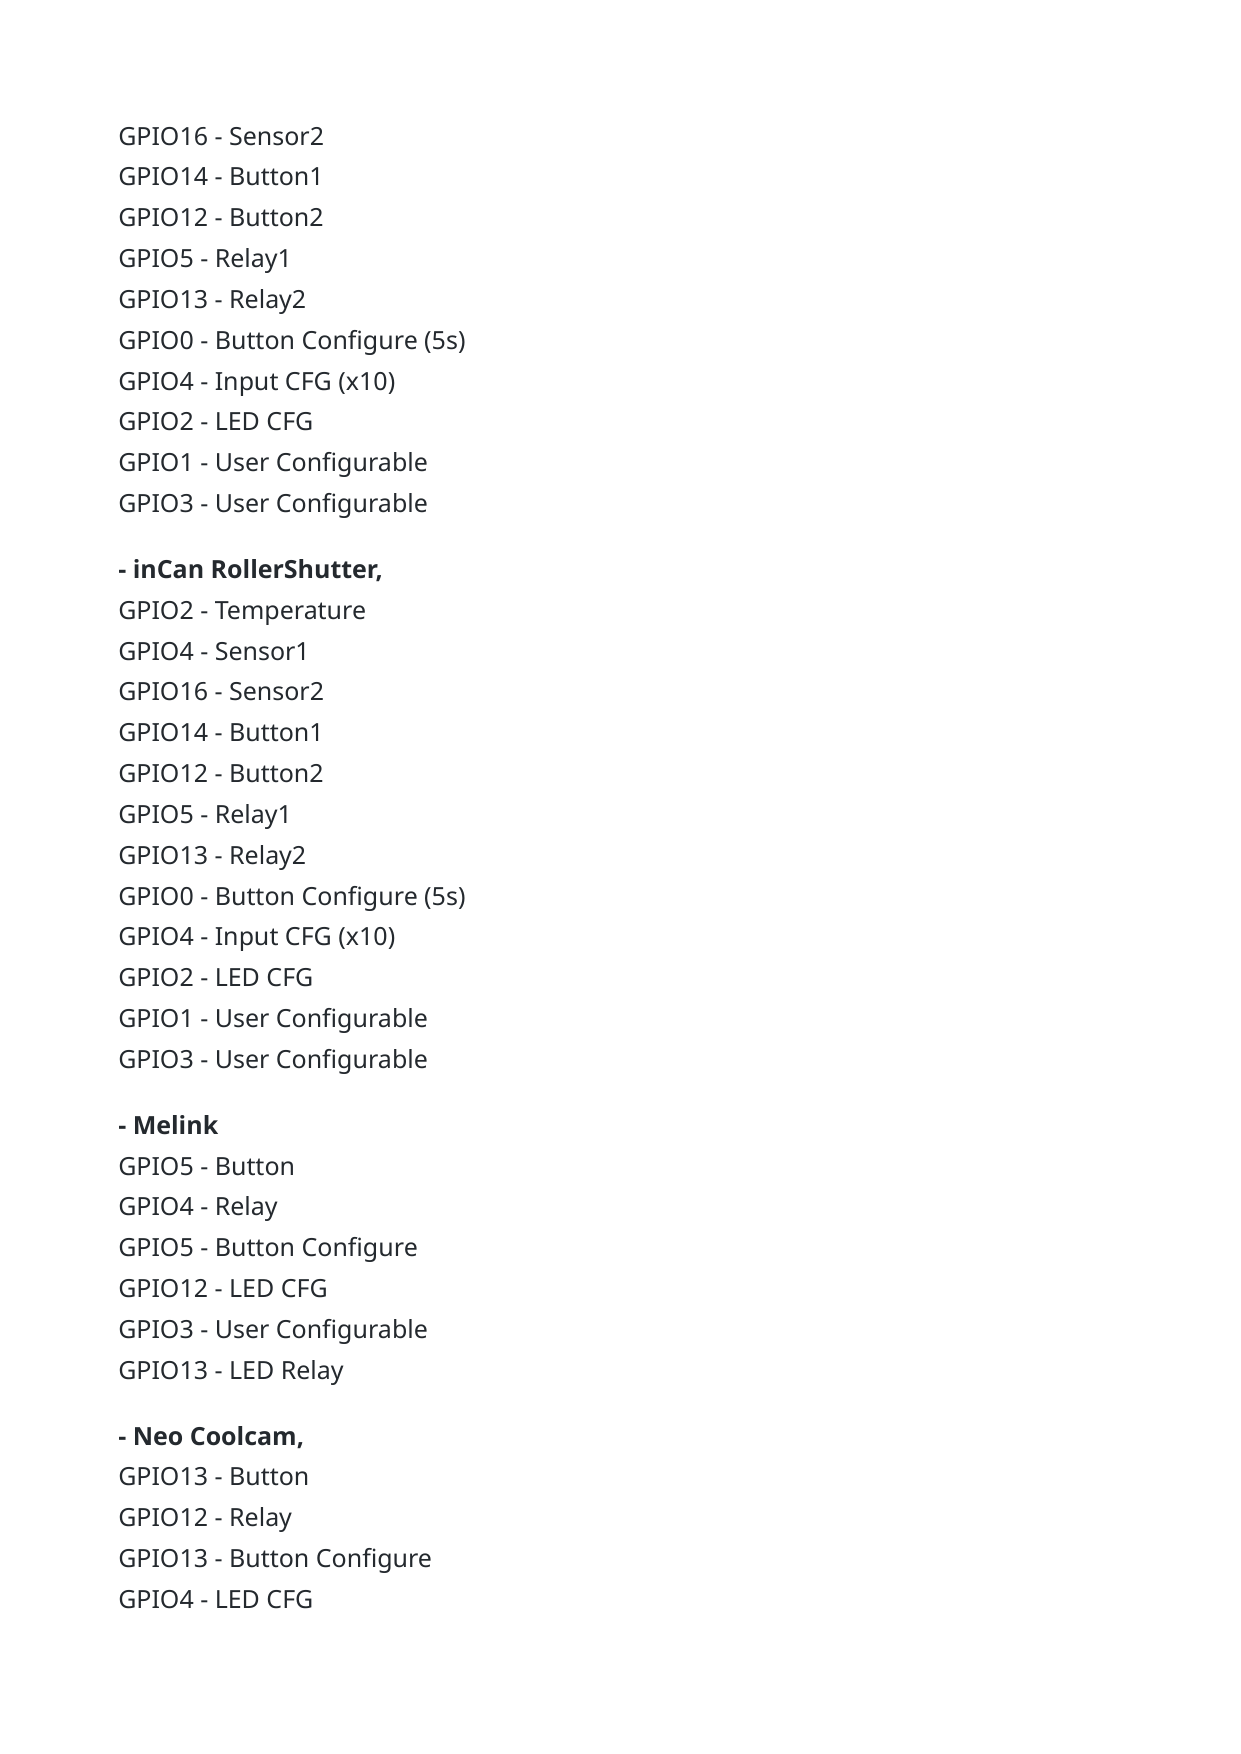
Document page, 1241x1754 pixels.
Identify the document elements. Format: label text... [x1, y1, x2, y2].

text - Neo Coolcam, GPIO13 - Button GPIO12 - Relay GPIO13 - Button Configure GPIO4 - LED CFG [118, 1418, 1122, 1616]
text - Melink GPIO5 - Button GPIO4 - Relay GPIO5 - Button Configure GPIO12 - LED CFG GPIO3 - User Configurable GPIO13 - LED Relay [118, 1107, 1122, 1386]
text - inCan RollerShutter, GPIO2 - Temperature GPIO4 - Sensor1 GPIO16 - Sensor2 GPIO14 - Button1 GPIO12 - Button2 GPIO5 - Relay1 GPIO13 - Relay2 GPIO0 - Button Configure (5s) GPIO4 - Input CFG (x10) GPIO2 - LED CFG GPIO1 - User Configurable GPIO3 - User Configurable [118, 551, 1122, 1076]
text GPIO16 - Sensor2 GPIO14 - Button1 GPIO12 - Button2 GPIO5 - Relay1 GPIO13 - Relay2 GPIO0 - Button Configure (5s) GPIO4 - Input CFG (x10) GPIO2 - LED CFG GPIO1 - User Configurable GPIO3 - User Configurable [118, 118, 1122, 520]
